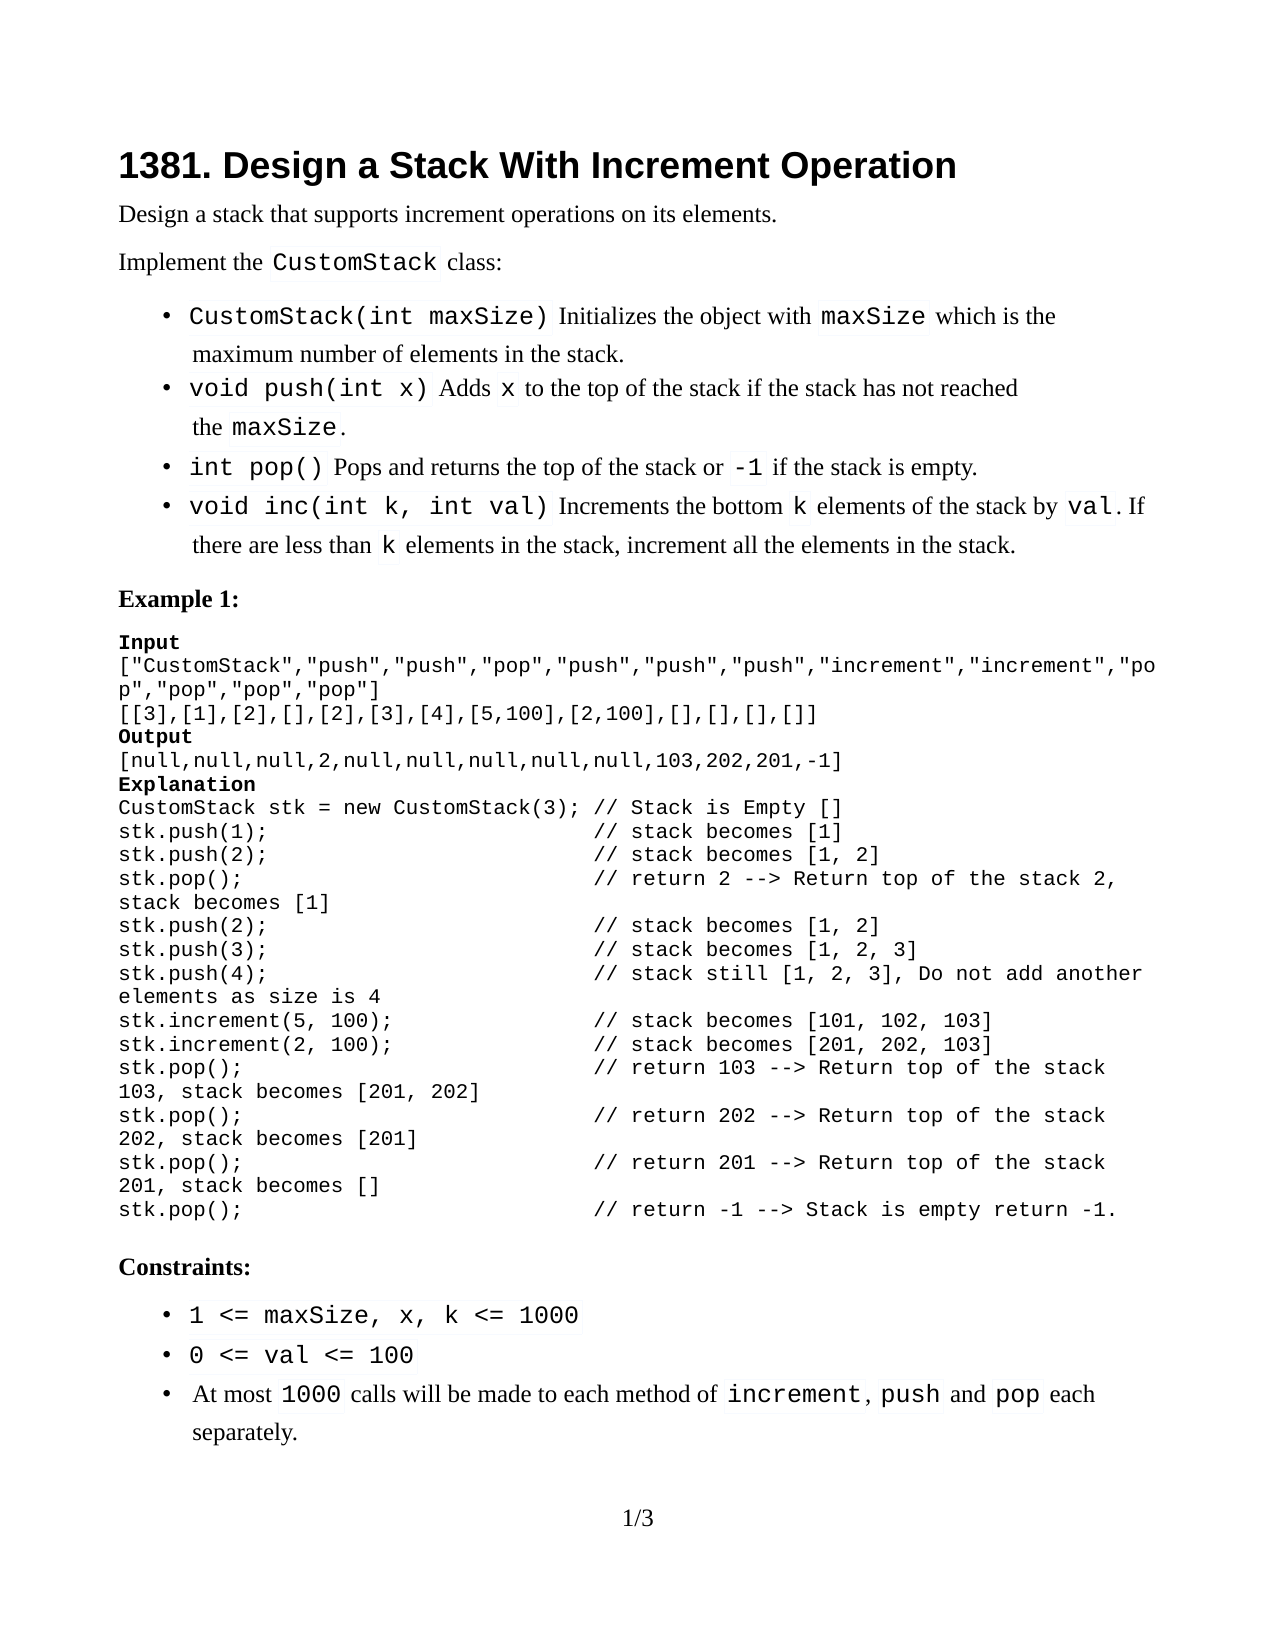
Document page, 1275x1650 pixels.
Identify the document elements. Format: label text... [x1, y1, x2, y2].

text Input [118, 632, 1157, 655]
text stk.push(1); // stack becomes [1] [118, 821, 1157, 844]
text stk.pop(); // return 201 --> Return top of the stack 201, stack becomes [] [118, 1152, 1157, 1199]
list void push(int x) Adds x to the top of the stack if the stack has not reached the maxSize. [162, 372, 1157, 446]
list int pop() Pops and returns the top of the stack or -1 if the stack is empty. [767, 451, 1157, 485]
list At most 1000 calls will be made to each method of increment, push and pop each separately. [162, 1379, 1157, 1446]
text stk.push(2); // stack becomes [1, 2] [118, 844, 1157, 868]
list int pop() Pops and returns the top of the stack or -1 if the stack is empty. [162, 451, 327, 485]
text stk.pop(); // return 202 --> Return top of the stack 202, stack becomes [201] [118, 1104, 1157, 1152]
text class: [441, 246, 1157, 281]
text Implement the [118, 246, 270, 281]
list [583, 1300, 1157, 1334]
list int pop() Pops and returns the top of the stack or -1 if the stack is empty. [328, 451, 730, 485]
text CustomStack [271, 247, 440, 281]
text stk.push(3); // stack becomes [1, 2, 3] [118, 939, 1157, 963]
text stk.increment(5, 100); // stack becomes [101, 102, 103] [118, 1010, 1157, 1034]
text stk.increment(2, 100); // stack becomes [201, 202, 103] [118, 1034, 1157, 1057]
subtitle 1381. Design a Stack With Increment Operation [118, 143, 1157, 186]
text ["CustomStack","push","push","pop","push","push","push","increment","increment","pop","pop","pop","pop"] [118, 655, 1157, 703]
text Constraints: [118, 1252, 1157, 1281]
text Design a stack that supports increment operations on its elements. [118, 199, 1157, 227]
text CustomStack stk = new CustomStack(3); // Stack is Empty [] [118, 797, 1157, 821]
text Explanation [118, 773, 1157, 797]
text stk.pop(); // return 103 --> Return top of the stack 103, stack becomes [201, 202] [118, 1057, 1157, 1104]
list CustomStack(int maxSize) Initializes the object with maxSize which is the maximum number of elements in the stack. [162, 300, 1157, 368]
list [418, 1339, 1157, 1374]
text [null,null,null,2,null,null,null,null,null,103,202,201,-1] [118, 750, 1157, 773]
list void inc(int k, int val) Increments the bottom k elements of the stack by val. If there are less than k elements in the stack, increment all the elements in the stack. [162, 491, 1157, 564]
text stk.push(4); // stack still [1, 2, 3], Do not add another elements as size is 4 [118, 963, 1157, 1010]
text stk.push(2); // stack becomes [1, 2] [118, 915, 1157, 939]
text Example 1: [118, 584, 1157, 613]
text stk.pop(); // return -1 --> Stack is empty return -1. [118, 1199, 1157, 1223]
text stk.pop(); // return 2 --> Return top of the stack 2, stack becomes [1] [118, 868, 1157, 915]
list 1 <= maxSize, x, k <= 1000 [162, 1300, 582, 1334]
list 0 <= val <= 100 [162, 1339, 417, 1374]
text Output [118, 726, 1157, 750]
text [[3],[1],[2],[],[2],[3],[4],[5,100],[2,100],[],[],[],[]] [118, 703, 1157, 726]
